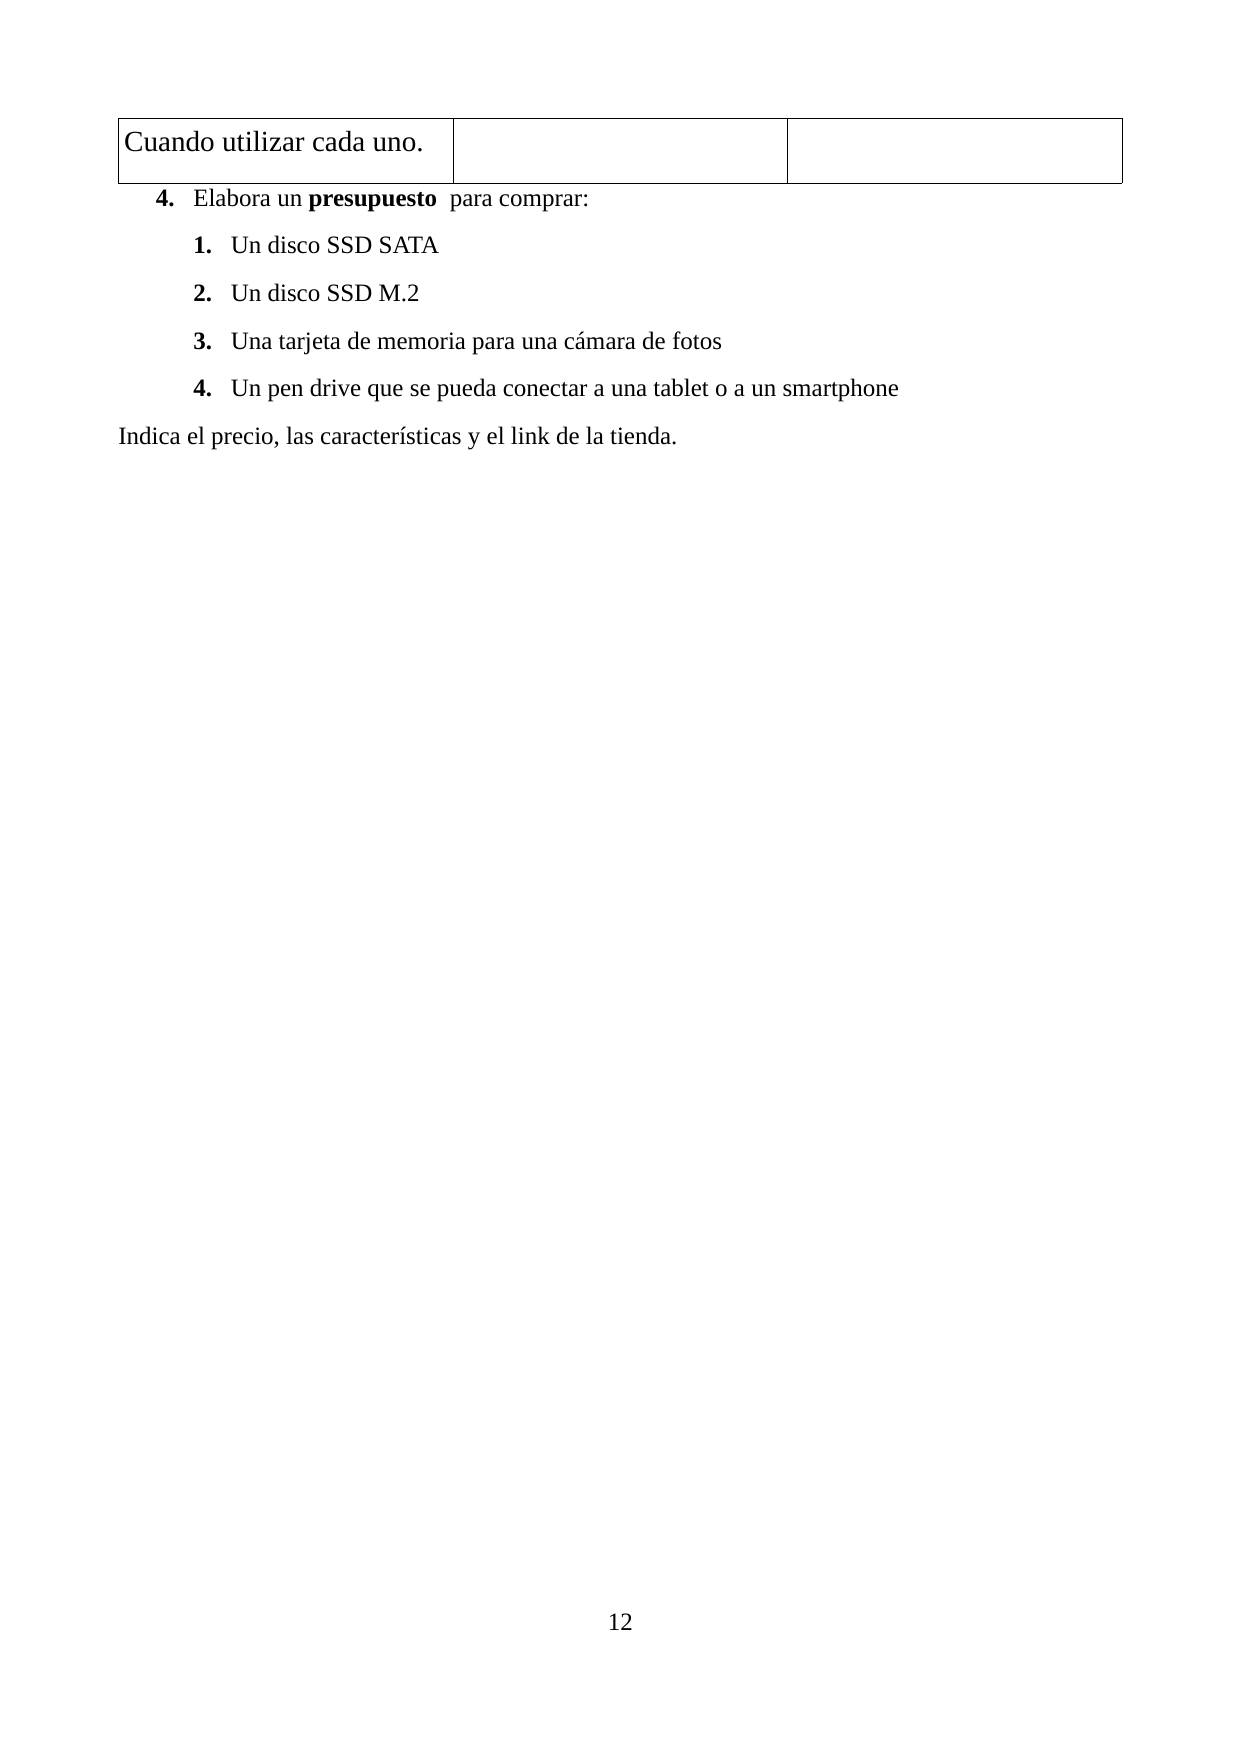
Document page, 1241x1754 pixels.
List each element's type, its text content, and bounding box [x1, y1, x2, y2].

list Elabora un presupuesto para comprar: [156, 184, 1122, 212]
list Un pen drive que se pueda conectar a una tablet o a un smartphone [193, 373, 1122, 402]
list Una tarjeta de memoria para una cámara de fotos [193, 326, 1122, 354]
table_cell Cuando utilizar cada uno. [119, 119, 453, 183]
table_cell [788, 119, 1122, 183]
table_cell [454, 119, 787, 183]
text Indica el precio, las características y el link de la tienda. [118, 421, 1122, 450]
list Un disco SSD M.2 [193, 278, 1122, 307]
list Un disco SSD SATA [193, 231, 1122, 259]
